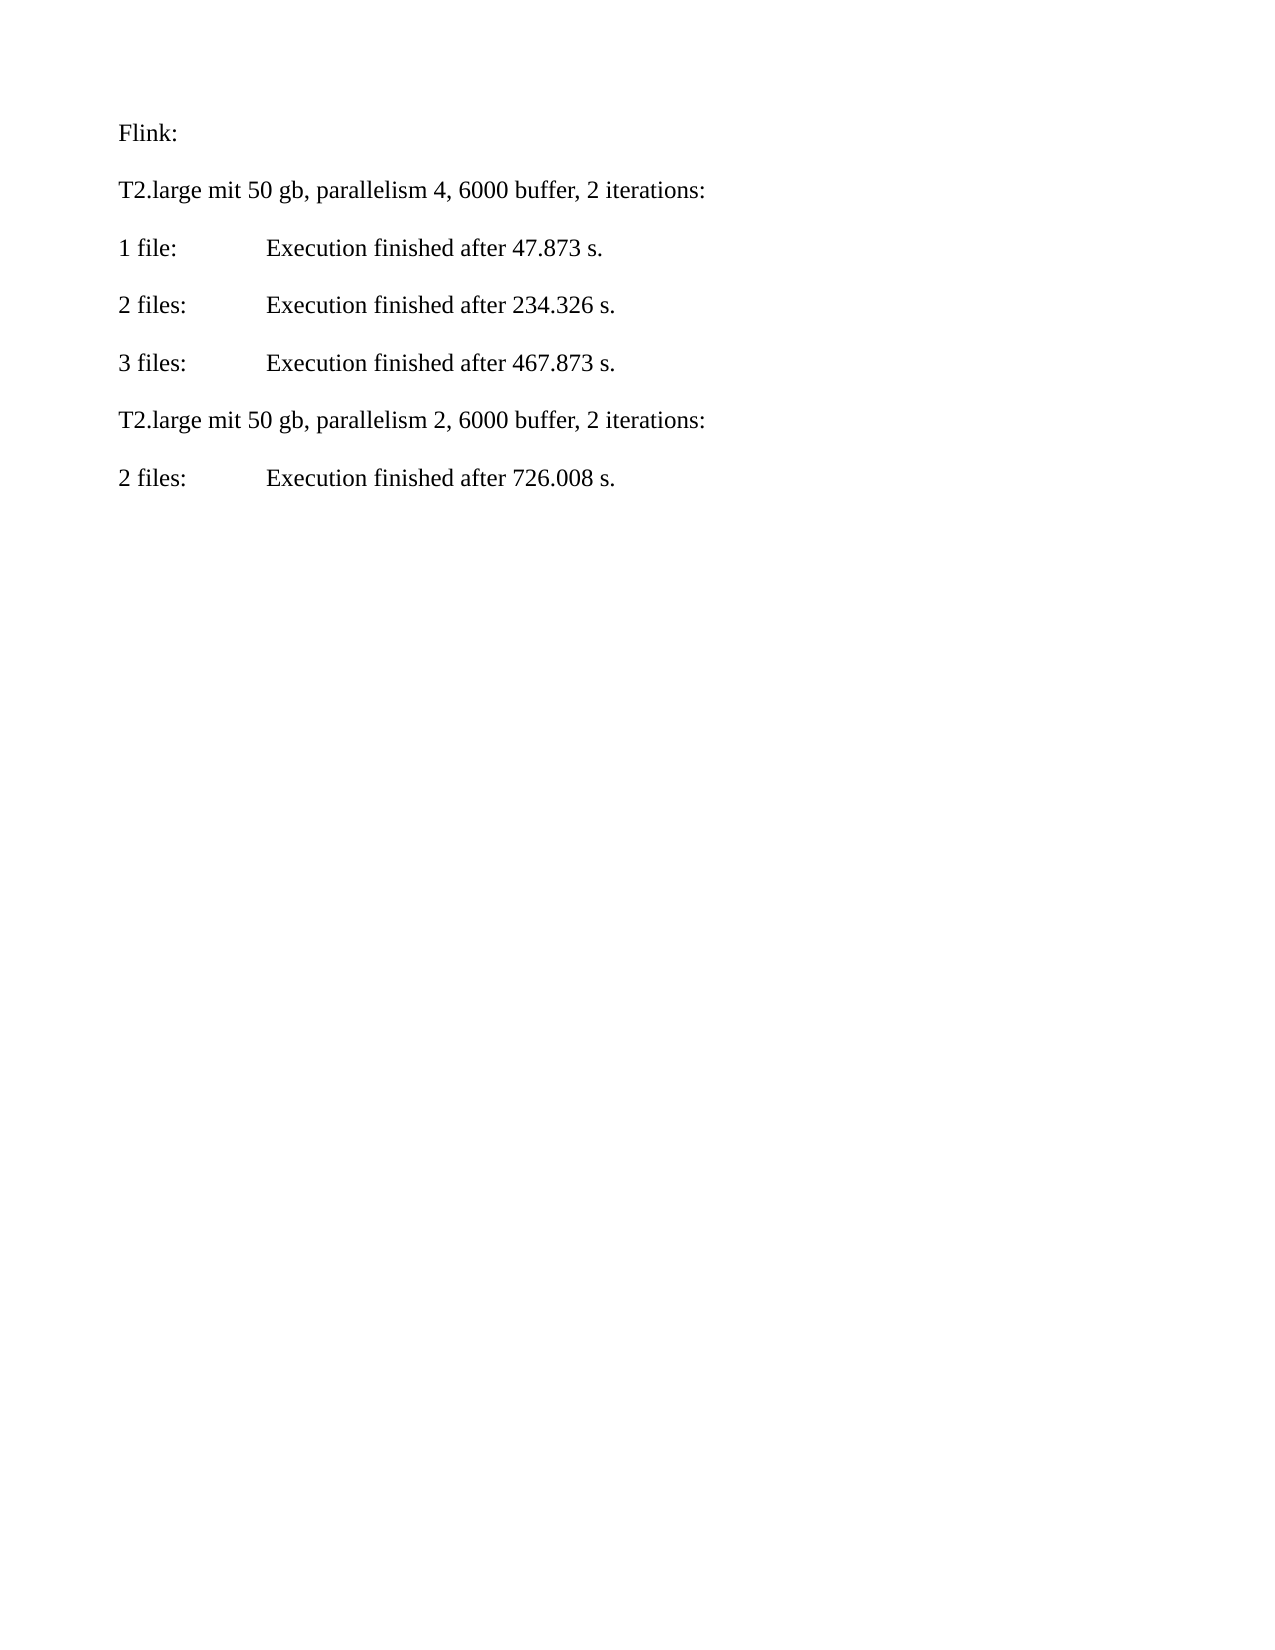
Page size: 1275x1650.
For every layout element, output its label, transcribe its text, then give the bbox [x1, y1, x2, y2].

text 2 files: Execution finished after 726.008 s. [118, 463, 1157, 492]
text 2 files: Execution finished after 234.326 s. [118, 291, 1157, 319]
text T2.large mit 50 gb, parallelism 2, 6000 buffer, 2 iterations: [118, 406, 1157, 434]
text T2.large mit 50 gb, parallelism 4, 6000 buffer, 2 iterations: [118, 176, 1157, 204]
text 3 files: Execution finished after 467.873 s. [118, 348, 1157, 377]
text Flink: [118, 118, 1157, 147]
text 1 file: Execution finished after 47.873 s. [118, 233, 1157, 262]
